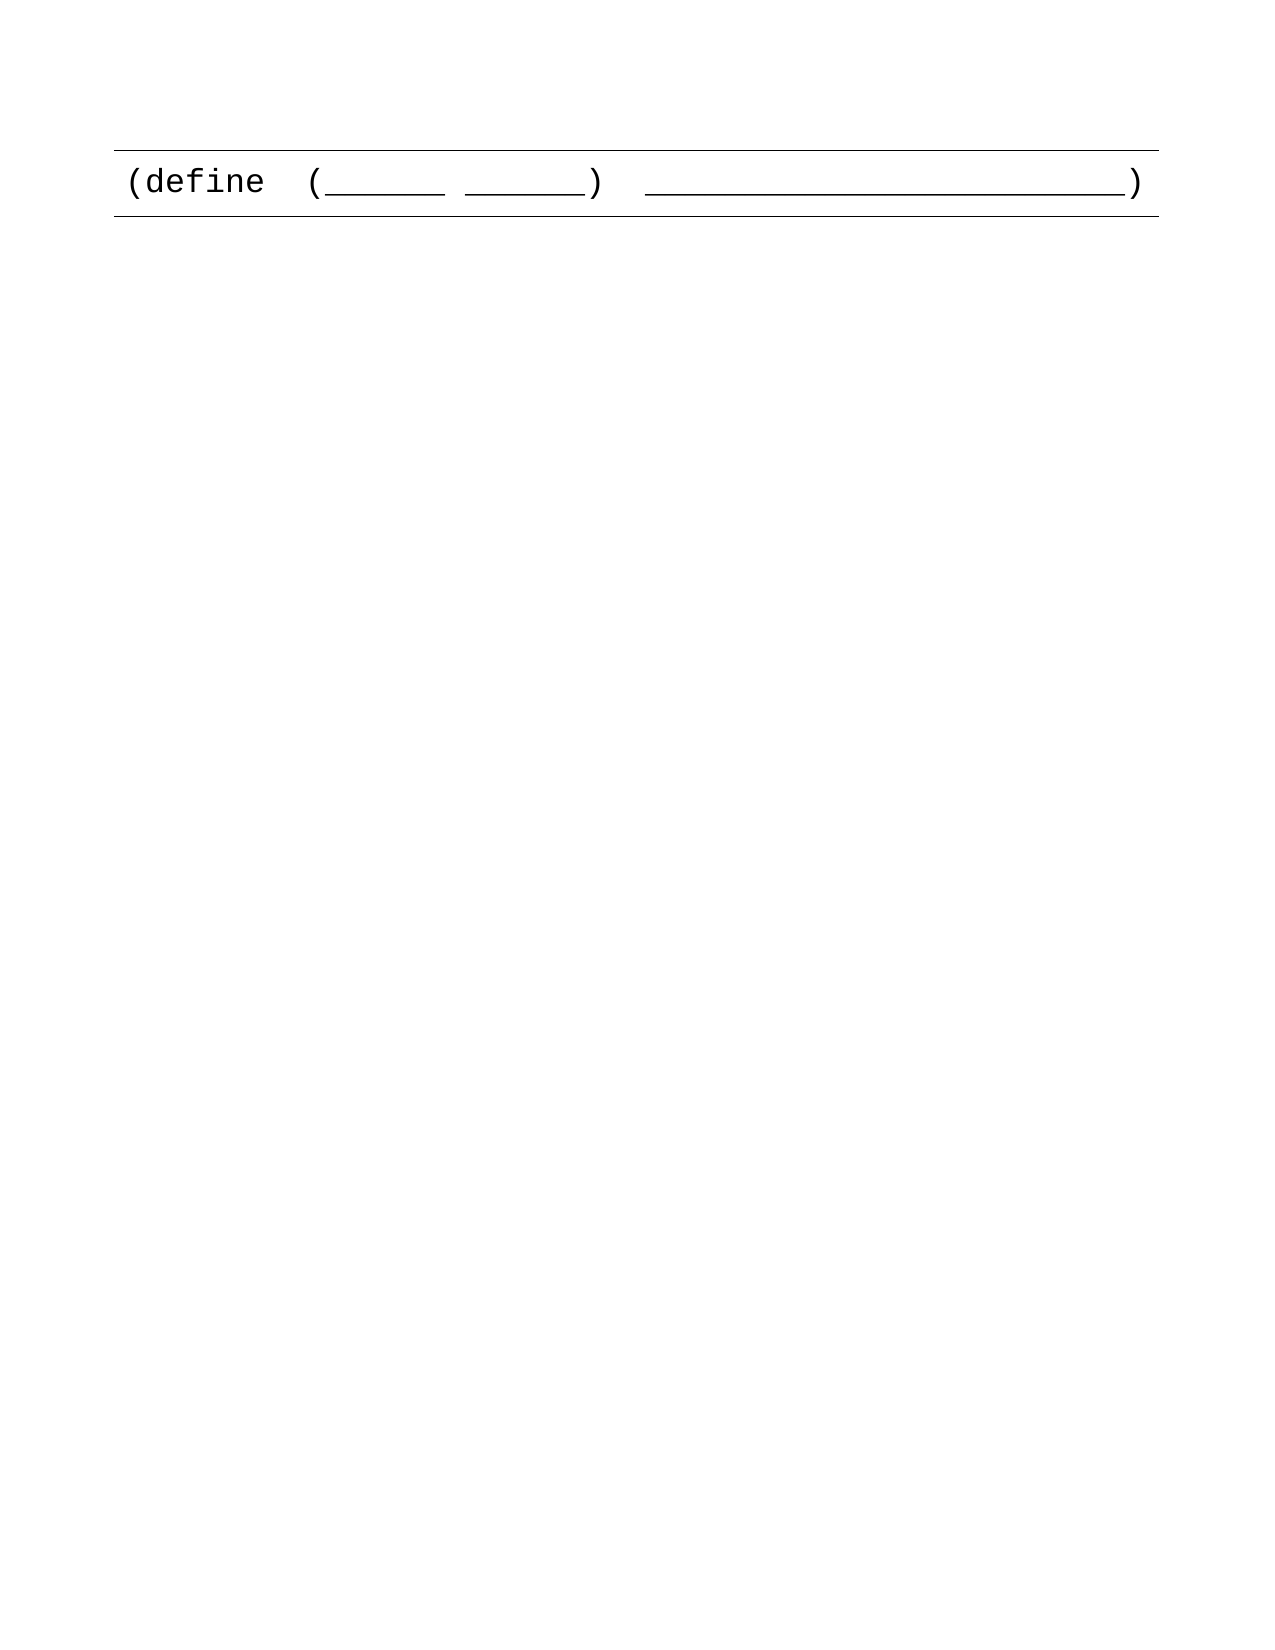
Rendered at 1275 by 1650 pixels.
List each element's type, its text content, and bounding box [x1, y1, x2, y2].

table_cell (define (______ ______) ________________________) [114, 151, 1159, 216]
